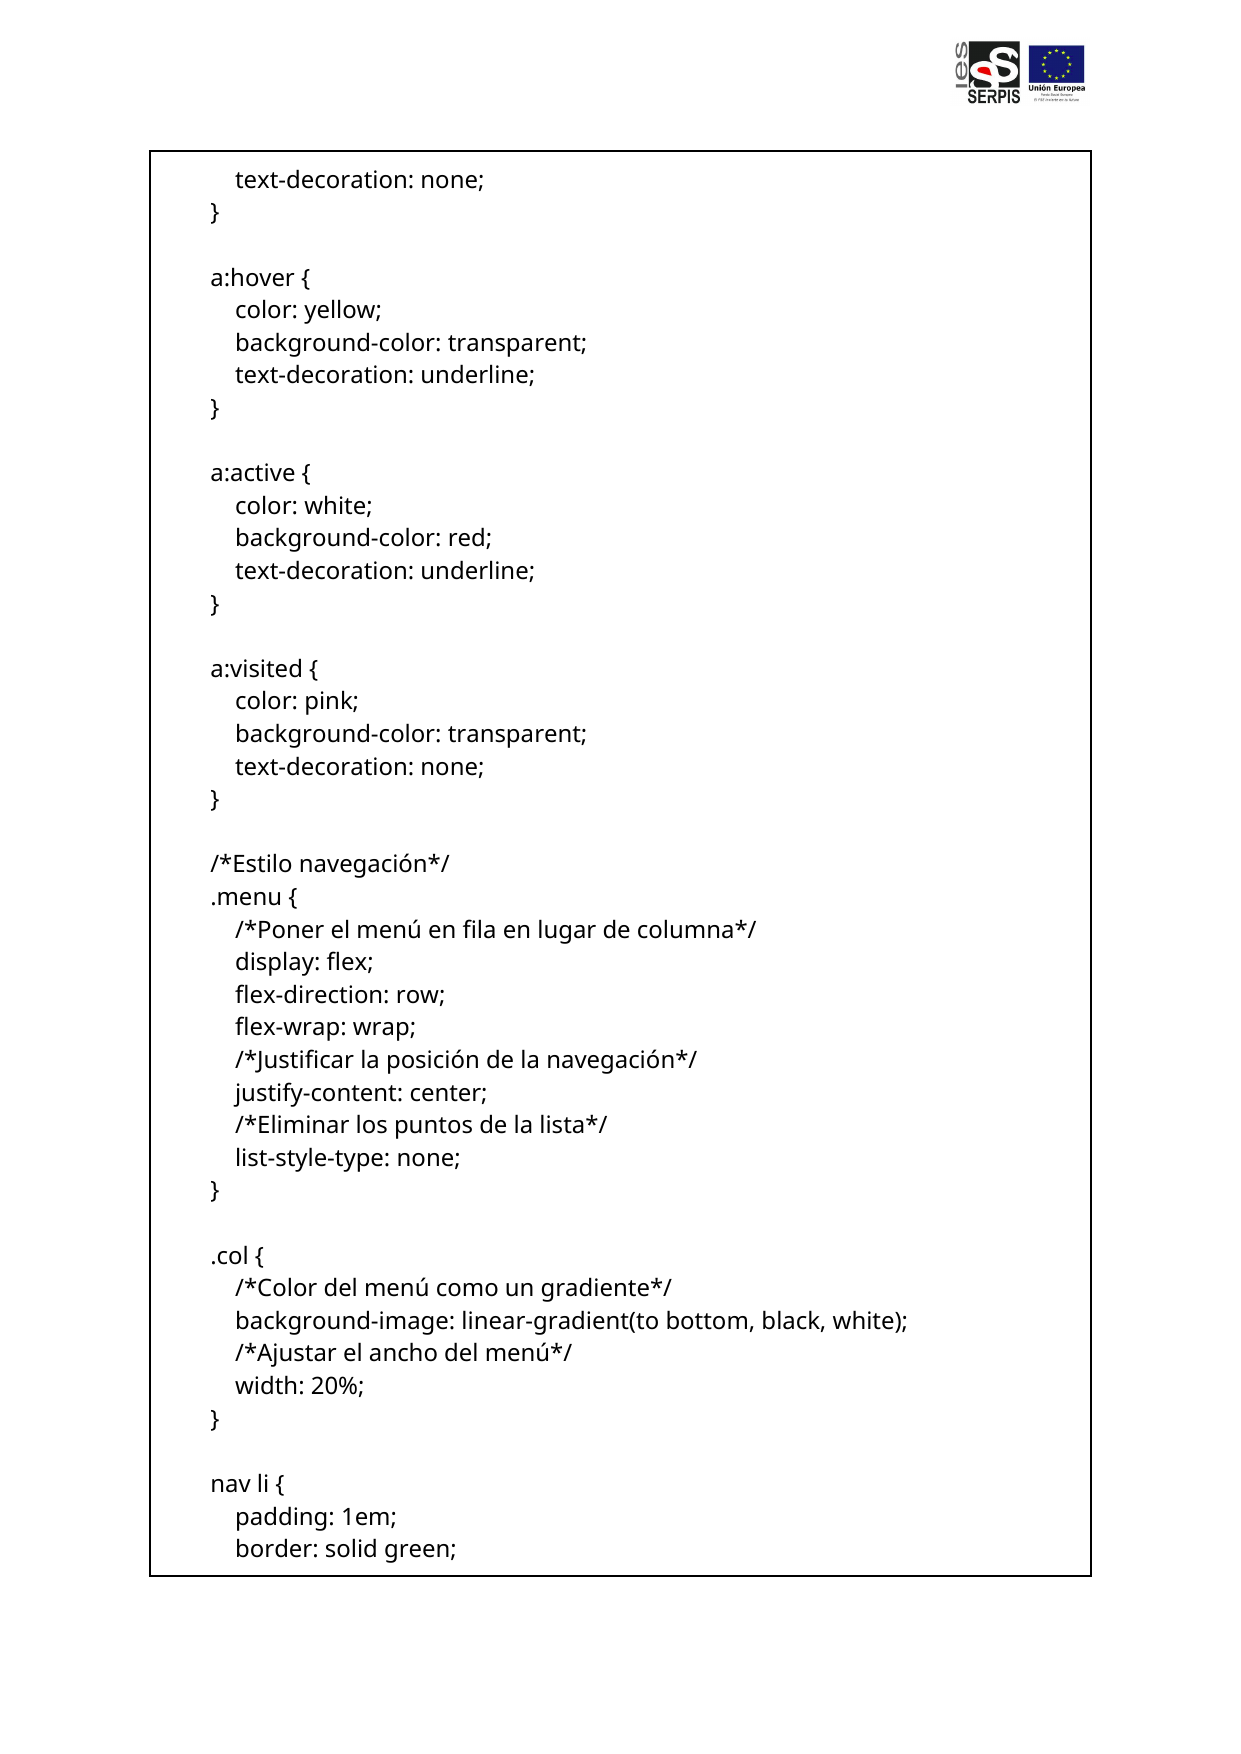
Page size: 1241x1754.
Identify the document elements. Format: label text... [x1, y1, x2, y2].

table_header text-decoration: none; } a:hover { color: yellow; background-color: transparent; text-decoration: underline; } a:active { color: white; background-color: red; text-decoration: underline; } a:visited { color: pink; background-color: transparent; text-decoration: none; } /*Estilo navegación*/ .menu { /*Poner el menú en fila en lugar de columna*/ display: flex; flex-direction: row; flex-wrap: wrap; /*Justificar la posición de la navegación*/ justify-content: center; /*Eliminar los puntos de la lista*/ list-style-type: none; } .col { /*Color del menú como un gradiente*/ background-image: linear-gradient(to bottom, black, white); /*Ajustar el ancho del menú*/ width: 20%; } nav li { padding: 1em; border: solid green; [151, 152, 1090, 1575]
picture [950, 37, 1090, 106]
